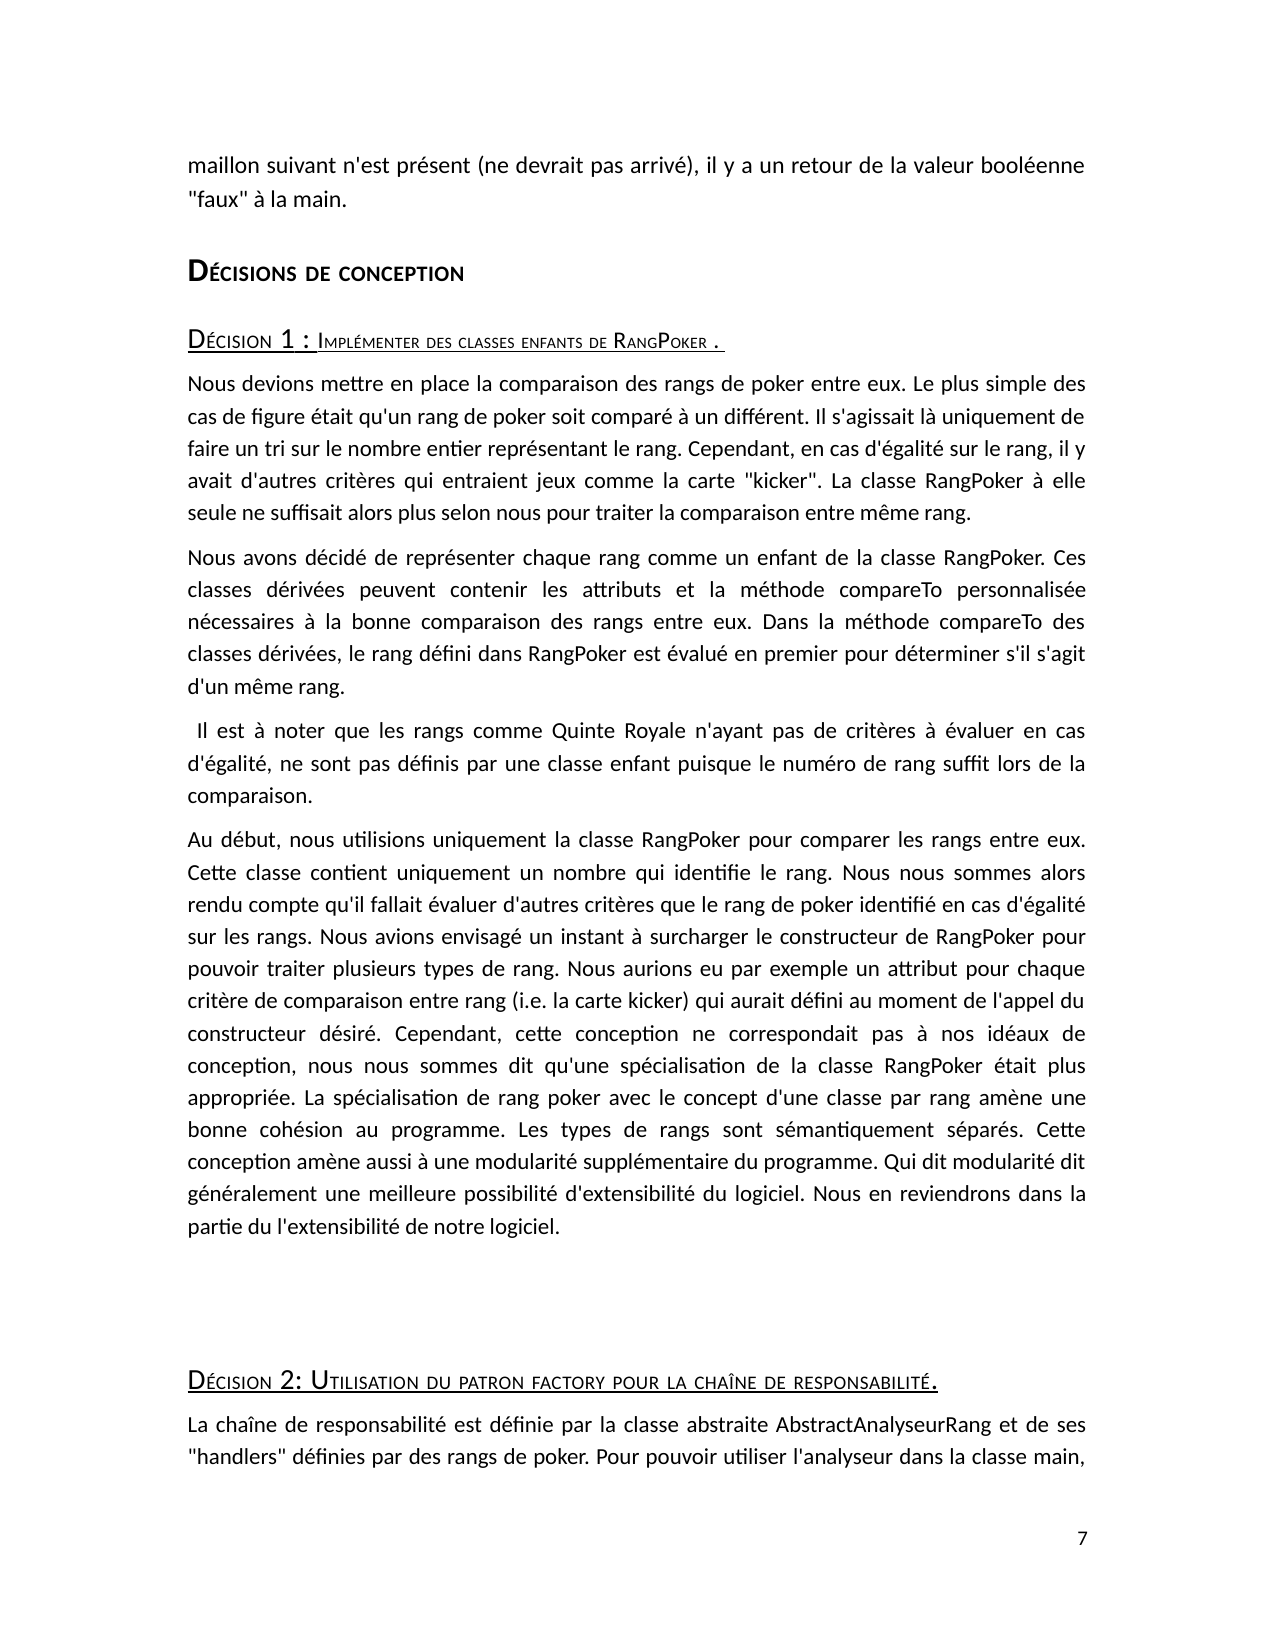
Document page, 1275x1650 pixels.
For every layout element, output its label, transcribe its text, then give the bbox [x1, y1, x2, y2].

text Nous avons décidé de représenter chaque rang comme un enfant de la classe RangPoker. Ces classes dérivées peuvent contenir les attributs et la méthode compareTo personnalisée nécessaires à la bonne comparaison des rangs entre eux. Dans la méthode compareTo des classes dérivées, le rang défini dans RangPoker est évalué en premier pour déterminer s'il s'agit d'un même rang. [187, 543, 1087, 700]
text maillon suivant n'est présent (ne devrait pas arrivé), il y a un retour de la valeur booléenne "faux" à la main. [187, 150, 1087, 213]
text Nous devions mettre en place la comparaison des rangs de poker entre eux. Le plus simple des cas de figure était qu'un rang de poker soit comparé à un différent. Il s'agissait là uniquement de faire un tri sur le nombre entier représentant le rang. Cependant, en cas d'égalité sur le rang, il y avait d'autres critères qui entraient jeux comme la carte "kicker". La classe RangPoker à elle seule ne suffisait alors plus selon nous pour traiter la comparaison entre même rang. [187, 369, 1087, 526]
subtitle Décision 2: Utilisation du patron factory pour la chaîne de responsabilité. [187, 1361, 1087, 1396]
subtitle Décisions de conception [187, 248, 1087, 289]
subtitle Décision 1 : Implémenter des classes enfants de RangPoker . [187, 320, 1087, 356]
text La chaîne de responsabilité est définie par la classe abstraite AbstractAnalyseurRang et de ses "handlers" définies par des rangs de poker. Pour pouvoir utiliser l'analyseur dans la classe main, [187, 1410, 1087, 1470]
text Au début, nous utilisions uniquement la classe RangPoker pour comparer les rangs entre eux. Cette classe contient uniquement un nombre qui identifie le rang. Nous nous sommes alors rendu compte qu'il fallait évaluer d'autres critères que le rang de poker identifié en cas d'égalité sur les rangs. Nous avions envisagé un instant à surcharger le constructeur de RangPoker pour pouvoir traiter plusieurs types de rang. Nous aurions eu par exemple un attribut pour chaque critère de comparaison entre rang (i.e. la carte kicker) qui aurait défini au moment de l'appel du constructeur désiré. Cependant, cette conception ne correspondait pas à nos idéaux de conception, nous nous sommes dit qu'une spécialisation de la classe RangPoker était plus appropriée. La spécialisation de rang poker avec le concept d'une classe par rang amène une bonne cohésion au programme. Les types de rangs sont sémantiquement séparés. Cette conception amène aussi à une modularité supplémentaire du programme. Qui dit modularité dit généralement une meilleure possibilité d'extensibilité du logiciel. Nous en reviendrons dans la partie du l'extensibilité de notre logiciel. [187, 826, 1087, 1240]
text Il est à noter que les rangs comme Quinte Royale n'ayant pas de critères à évaluer en cas d'égalité, ne sont pas définis par une classe enfant puisque le numéro de rang suffit lors de la comparaison. [187, 716, 1087, 809]
